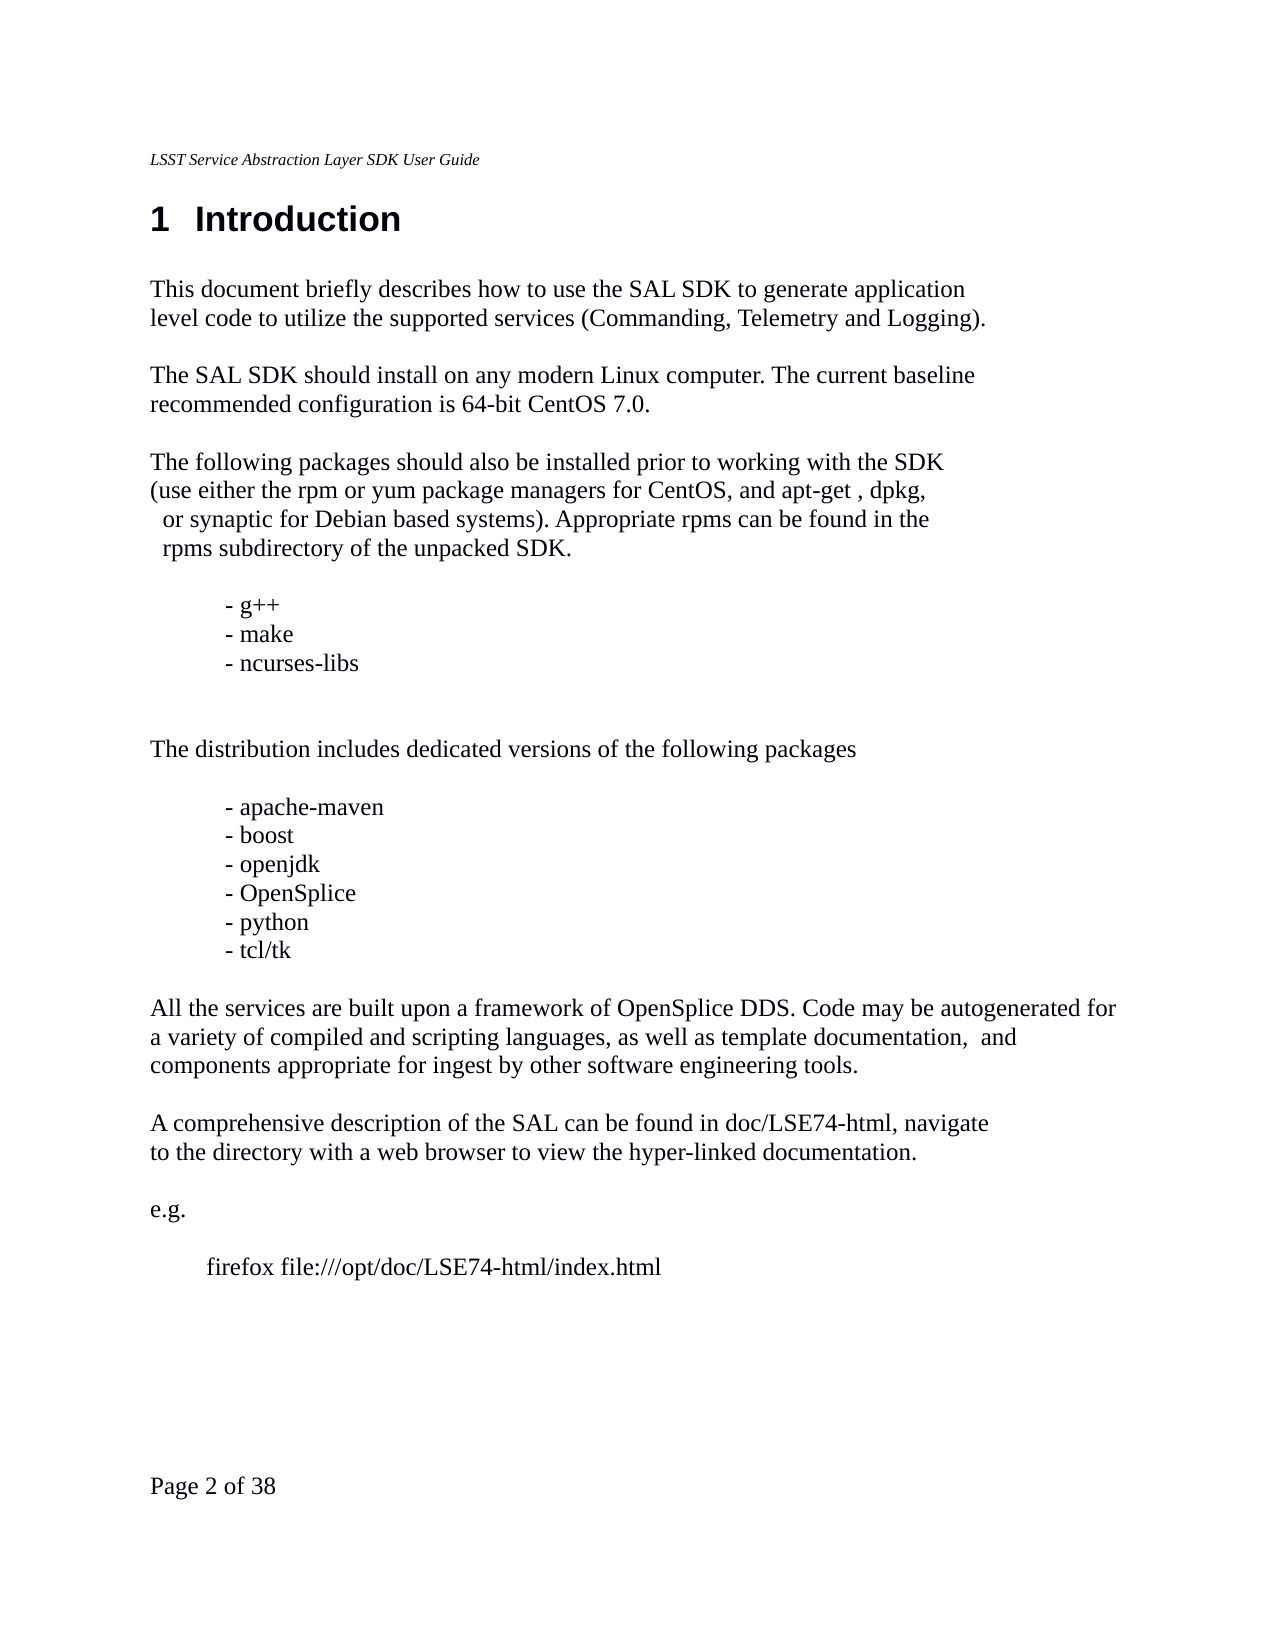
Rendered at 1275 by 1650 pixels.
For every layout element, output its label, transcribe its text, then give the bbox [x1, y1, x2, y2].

text or synaptic for Debian based systems). Appropriate rpms can be found in the [150, 504, 1125, 533]
text - make [150, 619, 1125, 648]
text A comprehensive description of the SAL can be found in doc/LSE74-html, navigate [150, 1108, 1125, 1137]
text (use either the rpm or yum package managers for CentOS, and apt-get , dpkg, [150, 476, 1125, 504]
text - apache-maven [150, 792, 1125, 821]
text - tcl/tk [150, 936, 1125, 964]
text to the directory with a web browser to view the hyper-linked documentation. [150, 1137, 1125, 1166]
text - ncurses-libs [150, 648, 1125, 677]
text level code to utilize the supported services (Commanding, Telemetry and Logging). [150, 303, 1125, 332]
text - boost [150, 821, 1125, 849]
text firefox file:///opt/doc/LSE74-html/index.html [150, 1252, 1125, 1281]
text e.g. [150, 1194, 1125, 1223]
text The distribution includes dedicated versions of the following packages [150, 734, 1125, 763]
text - OpenSplice [150, 878, 1125, 907]
text The SAL SDK should install on any modern Linux computer. The current baseline [150, 361, 1125, 389]
subtitle 1 Introduction [150, 199, 1125, 239]
text - g++ [150, 591, 1125, 619]
text This document briefly describes how to use the SAL SDK to generate application [150, 274, 1125, 303]
text The following packages should also be installed prior to working with the SDK [150, 447, 1125, 476]
text recommended configuration is 64-bit CentOS 7.0. [150, 389, 1125, 418]
text - openjdk [150, 849, 1125, 878]
text - python [150, 907, 1125, 936]
text All the services are built upon a framework of OpenSplice DDS. Code may be autogenerated for a variety of compiled and scripting languages, as well as template documentation, and components appropriate for ingest by other software engineering tools. [150, 993, 1125, 1079]
text rpms subdirectory of the unpacked SDK. [150, 533, 1125, 562]
